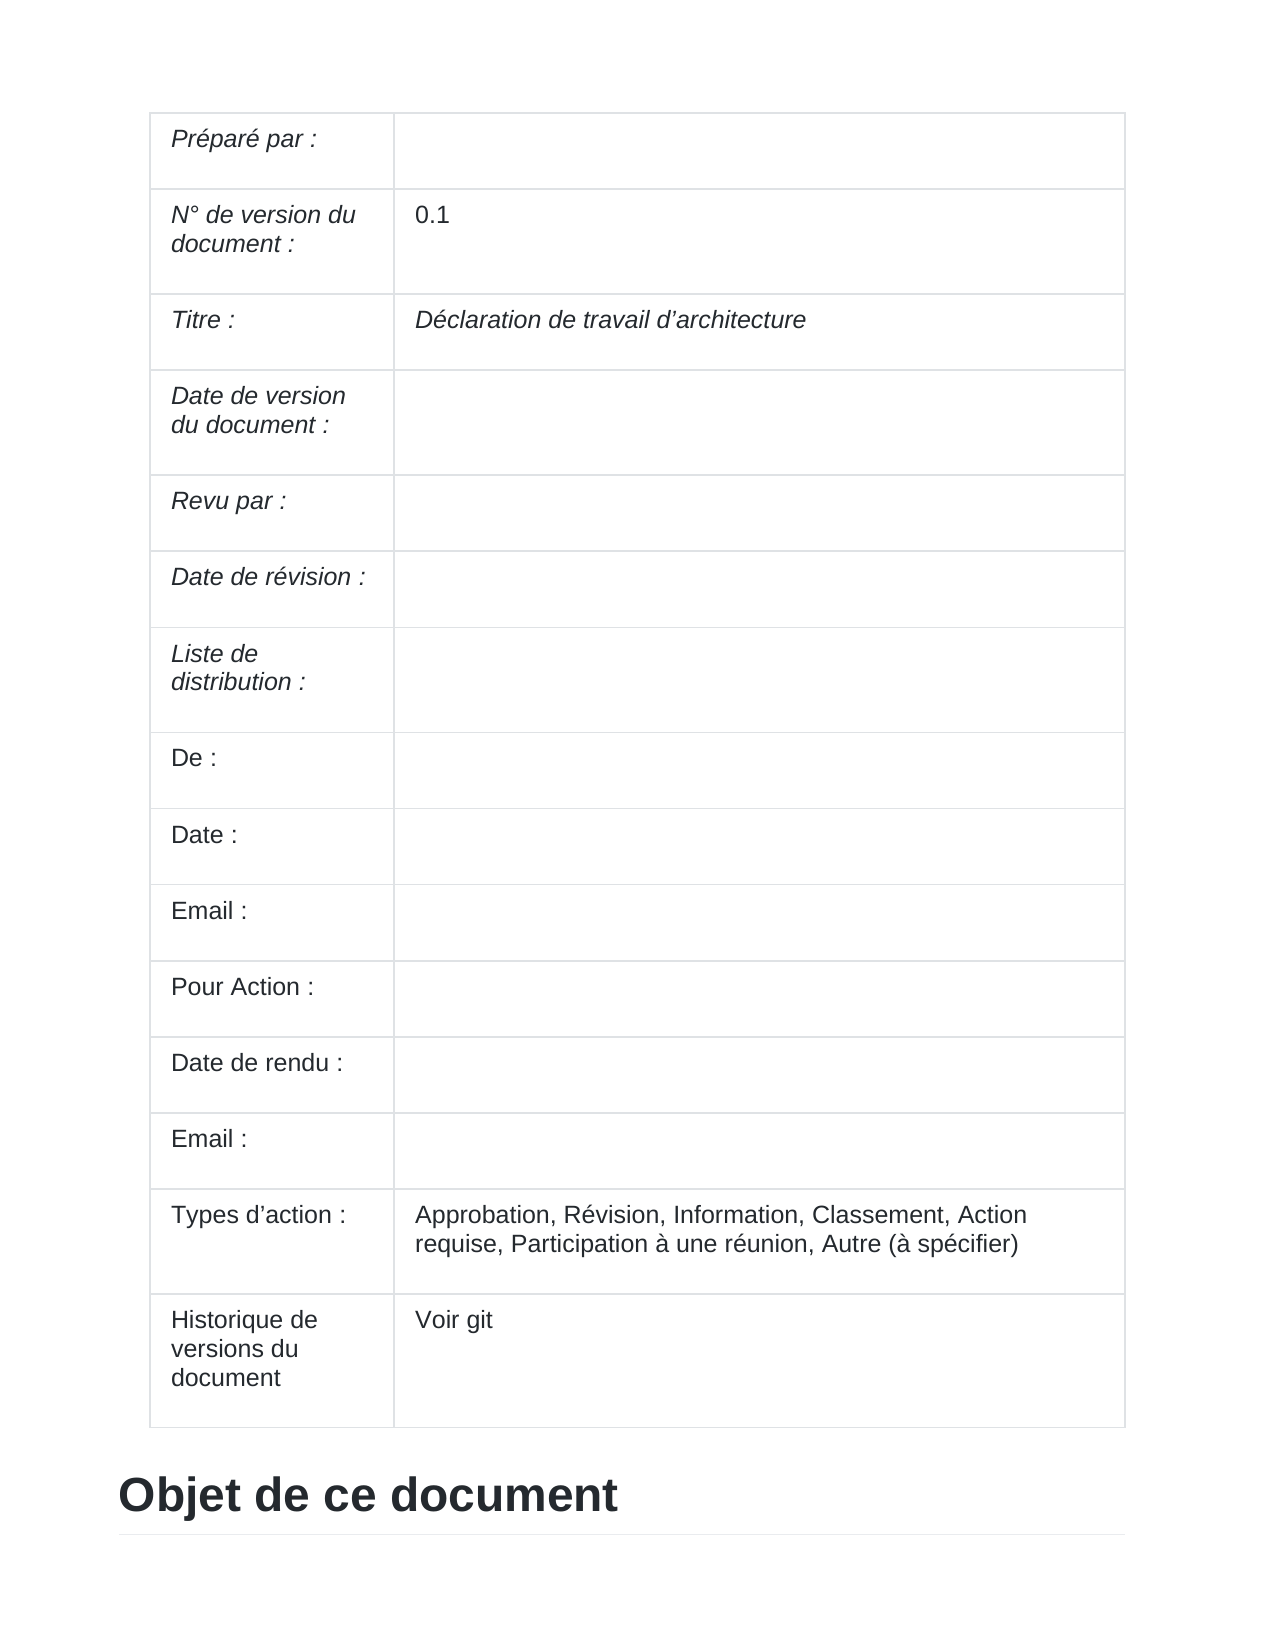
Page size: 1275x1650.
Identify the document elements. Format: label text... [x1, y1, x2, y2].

table_cell Date de rendu : [151, 1038, 393, 1112]
table_cell [395, 371, 1124, 474]
table_cell Titre : [151, 295, 393, 369]
table_cell Voir git [395, 1295, 1124, 1427]
table_cell Email : [151, 1114, 393, 1188]
table_cell Date : [151, 809, 393, 884]
table_cell [395, 962, 1124, 1036]
table_cell Date de révision : [151, 552, 393, 627]
table_cell Préparé par : [151, 114, 393, 188]
table_cell [395, 885, 1124, 960]
table_cell Types d’action : [151, 1190, 393, 1293]
table_cell Email : [151, 885, 393, 960]
table_cell N° de version du document : [151, 190, 393, 293]
table_cell Liste de distribution : [151, 628, 393, 731]
table_cell 0.1 [395, 190, 1124, 293]
table_cell Revu par : [151, 476, 393, 550]
table_cell Déclaration de travail d’architecture [395, 295, 1124, 369]
subtitle Objet de ce document [119, 1466, 1125, 1534]
table_cell Historique de versions du document [151, 1295, 393, 1427]
table_cell [395, 114, 1124, 188]
table_cell [395, 476, 1124, 550]
table_cell [395, 628, 1124, 731]
table_cell Pour Action : [151, 962, 393, 1036]
table_cell [395, 733, 1124, 808]
table_cell Approbation, Révision, Information, Classement, Action requise, Participation à une réunion, Autre (à spécifier) [395, 1190, 1124, 1293]
table_cell [395, 1038, 1124, 1112]
table_cell [395, 552, 1124, 627]
table_cell De : [151, 733, 393, 808]
table_cell [395, 1114, 1124, 1188]
table_cell [395, 809, 1124, 884]
table_cell Date de version du document : [151, 371, 393, 474]
